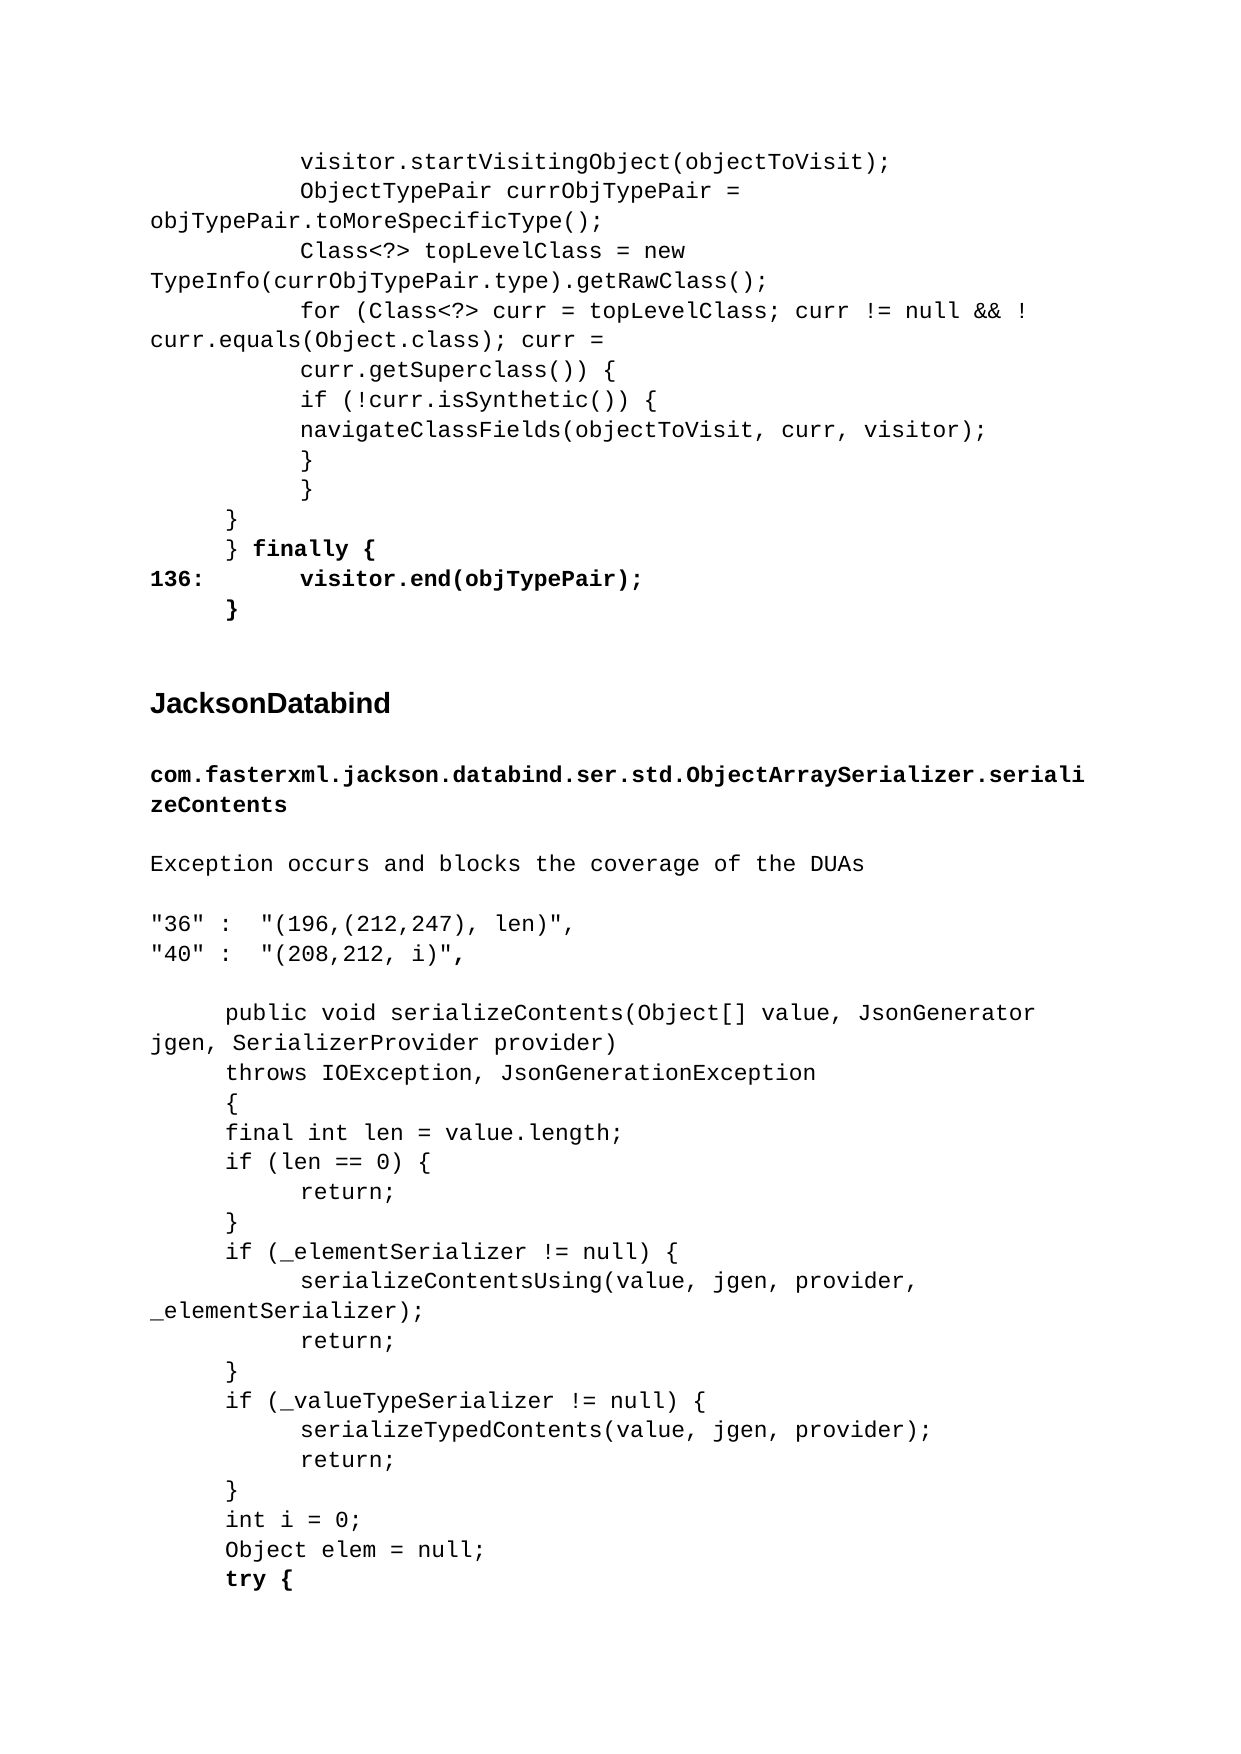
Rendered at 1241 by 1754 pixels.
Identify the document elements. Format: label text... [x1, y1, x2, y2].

text } [150, 507, 1090, 533]
text try { [150, 1568, 1090, 1594]
text } [150, 1478, 1090, 1504]
text if (_elementSerializer != null) { [150, 1240, 1090, 1266]
text JacksonDatabind [150, 686, 1090, 720]
text return; [150, 1329, 1090, 1355]
text Object elem = null; [150, 1538, 1090, 1564]
text if (_valueTypeSerializer != null) { [150, 1389, 1090, 1415]
text visitor.startVisitingObject(objectToVisit); [150, 150, 1090, 176]
text serializeTypedContents(value, jgen, provider); [150, 1419, 1090, 1445]
text public void serializeContents(Object[] value, JsonGenerator jgen, SerializerProvider provider) [150, 1002, 1090, 1057]
text curr.getSuperclass()) { [150, 358, 1090, 384]
text } [150, 1359, 1090, 1385]
text return; [150, 1448, 1090, 1474]
text Class<?> topLevelClass = new TypeInfo(currObjTypePair.type).getRawClass(); [150, 239, 1090, 295]
text throws IOException, JsonGenerationException [150, 1061, 1090, 1087]
text { [150, 1091, 1090, 1117]
text for (Class<?> curr = topLevelClass; curr != null && !curr.equals(Object.class); curr = [150, 299, 1090, 355]
text return; [150, 1180, 1090, 1206]
text "36" : "(196,(212,247), len)", [150, 912, 1090, 938]
text if (!curr.isSynthetic()) { [150, 388, 1090, 414]
text } [150, 478, 1090, 504]
text final int len = value.length; [150, 1121, 1090, 1147]
text } [150, 597, 1090, 623]
text if (len == 0) { [150, 1151, 1090, 1177]
text 136: visitor.end(objTypePair); [150, 567, 1090, 593]
text Exception occurs and blocks the coverage of the DUAs [150, 853, 1090, 879]
text navigateClassFields(objectToVisit, curr, visitor); [150, 418, 1090, 444]
text } finally { [150, 537, 1090, 563]
text } [150, 1210, 1090, 1236]
text int i = 0; [150, 1508, 1090, 1534]
text ObjectTypePair currObjTypePair = objTypePair.toMoreSpecificType(); [150, 180, 1090, 236]
text com.fasterxml.jackson.databind.ser.std.ObjectArraySerializer.serializeContents [150, 763, 1090, 819]
text } [150, 448, 1090, 474]
text serializeContentsUsing(value, jgen, provider, _elementSerializer); [150, 1270, 1090, 1326]
text "40" : "(208,212, i)", [150, 942, 1090, 968]
